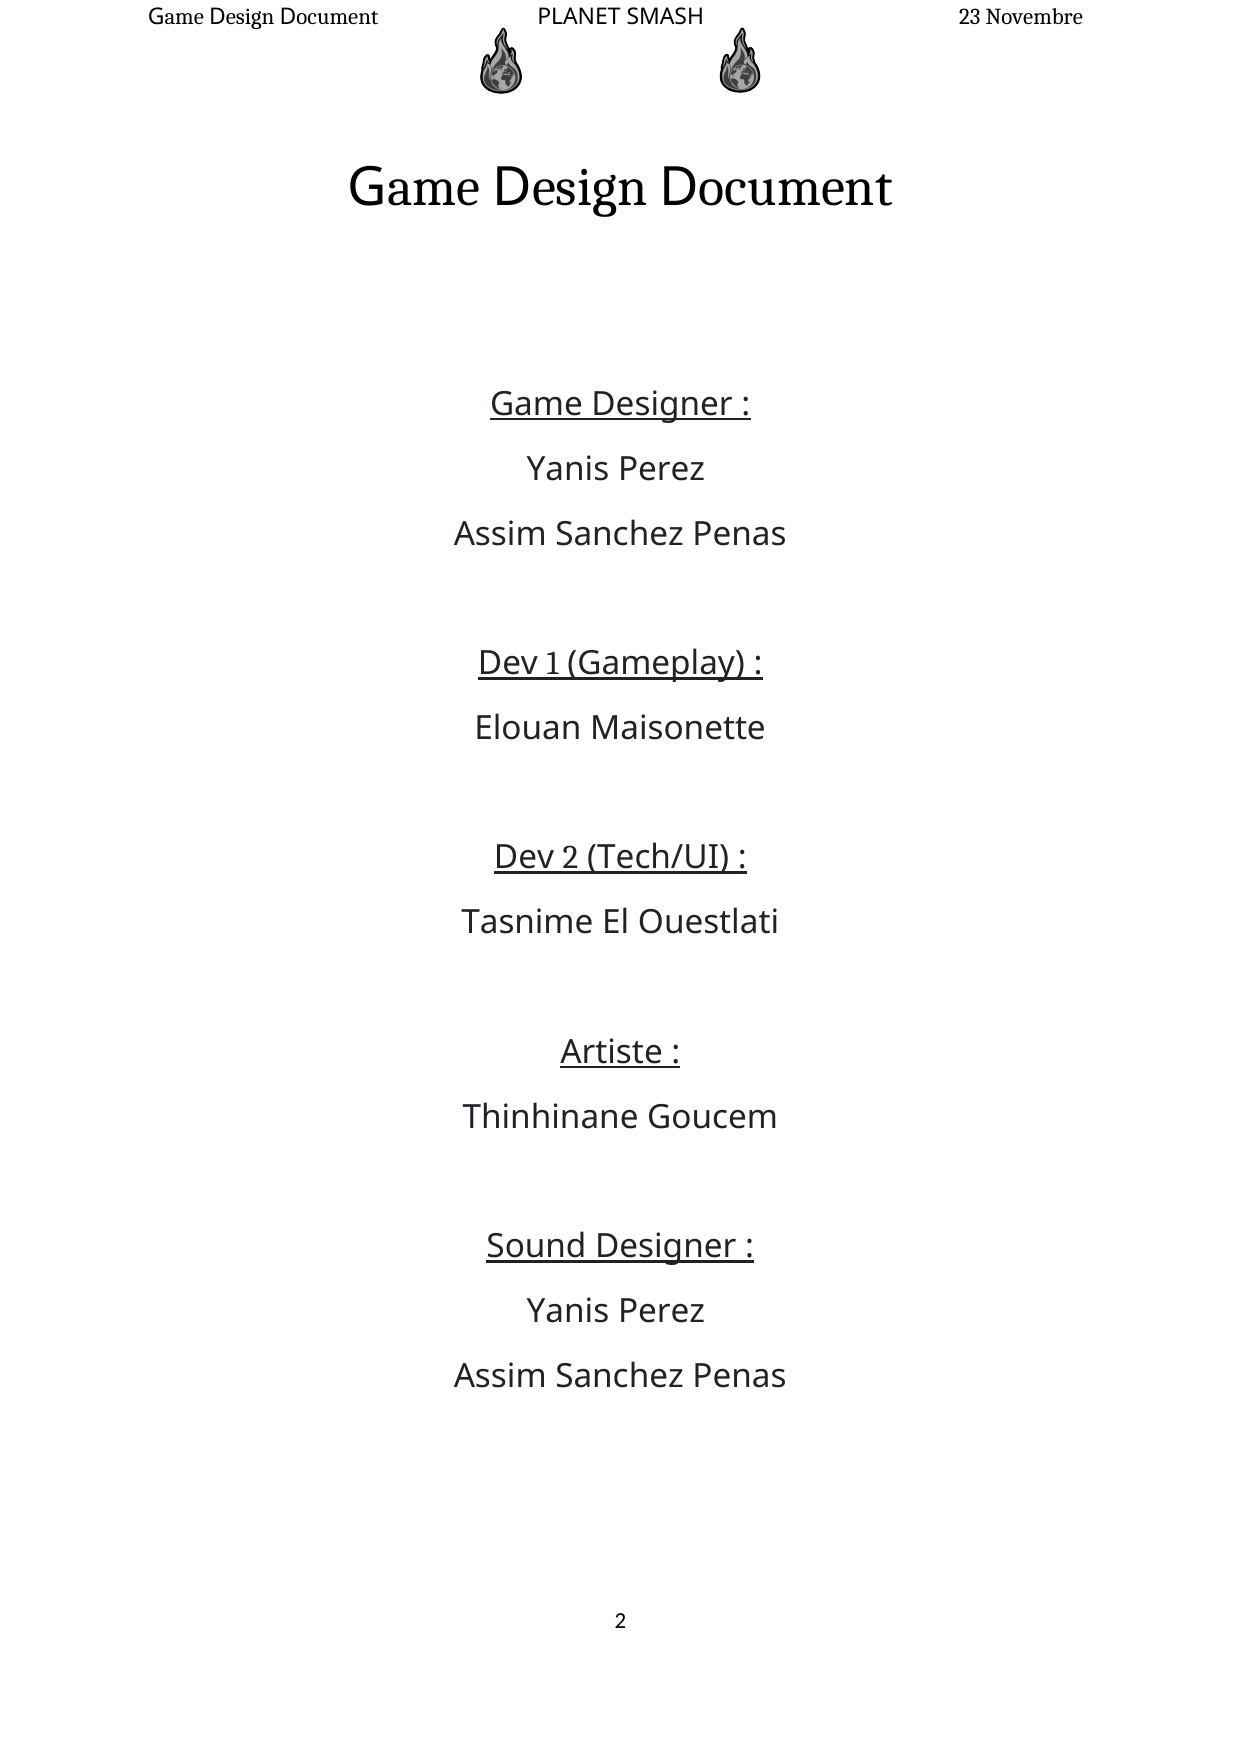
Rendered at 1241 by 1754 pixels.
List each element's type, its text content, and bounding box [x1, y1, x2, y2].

text Yanis Perez [148, 1287, 1093, 1332]
text Tasnime El Ouestlati [148, 898, 1093, 943]
text Yanis Perez [148, 444, 1093, 490]
text Assim Sanchez Penas [148, 1352, 1093, 1397]
text Elouan Maisonette [148, 704, 1093, 749]
text Thinhinane Goucem [148, 1092, 1093, 1138]
text Assim Sanchez Penas [148, 509, 1093, 555]
text Game Design Document [148, 148, 1093, 221]
text Dev 2 (Tech/UI) : [148, 833, 1093, 879]
text Artiste : [148, 1028, 1093, 1073]
text Sound Designer : [148, 1222, 1093, 1267]
text Game Designer : [148, 380, 1093, 425]
text Dev 1 (Gameplay) : [148, 639, 1093, 684]
